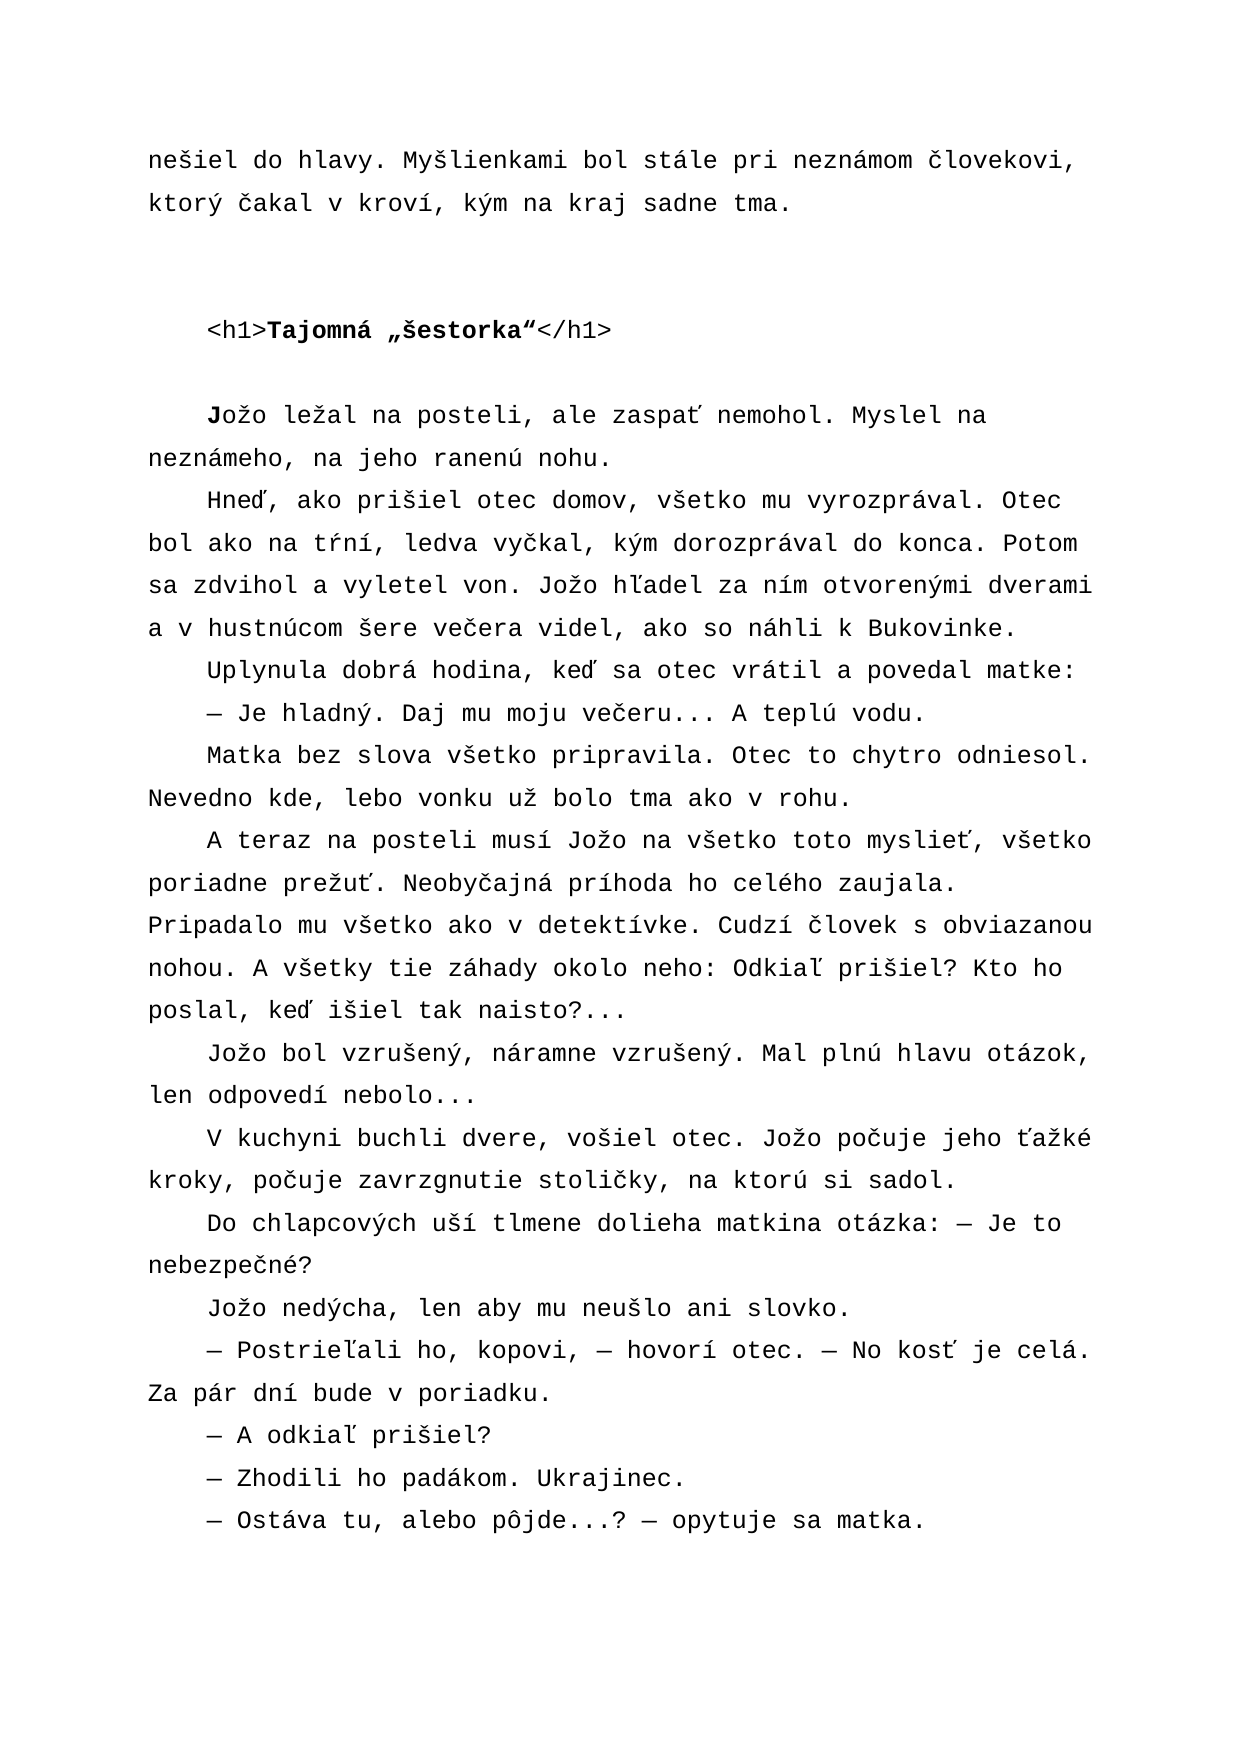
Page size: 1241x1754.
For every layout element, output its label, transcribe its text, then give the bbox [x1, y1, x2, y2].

text nešiel do hlavy. Myšlienkami bol stále pri neznámom človekovi, ktorý čakal v kroví, kým na kraj sadne tma. [148, 148, 1093, 218]
text A teraz na posteli musí Jožo na všetko toto myslieť, všetko poriadne prežuť. Neobyčajná príhoda ho celého zaujala. Pripadalo mu všetko ako v detektívke. Cudzí človek s obviazanou nohou. A všetky tie záhady okolo neho: Odkiaľ prišiel? Kto ho poslal, keď išiel tak naisto?... [148, 828, 1093, 1026]
text Do chlapcových uší tlmene dolieha matkina otázka: — Je to nebezpečné? [148, 1210, 1093, 1281]
text — A odkiaľ prišiel? [148, 1423, 1093, 1451]
text <h1>Tajomná „šestorka“</h1> [148, 318, 1093, 346]
text — Je hladný. Daj mu moju večeru... A teplú vodu. [148, 700, 1093, 728]
text Matka bez slova všetko pripravila. Otec to chytro odniesol. Nevedno kde, lebo vonku už bolo tma ako v rohu. [148, 743, 1093, 813]
text — Ostáva tu, alebo pôjde...? — opytuje sa matka. [148, 1508, 1093, 1536]
text Hneď, ako prišiel otec domov, všetko mu vyrozprával. Otec bol ako na tŕní, ledva vyčkal, kým dorozprával do konca. Potom sa zdvihol a vyletel von. Jožo hľadel za ním otvorenými dverami a v hustnúcom šere večera videl, ako so náhli k Bukovinke. [148, 488, 1093, 643]
text Jožo ležal na posteli, ale zaspať nemohol. Myslel na neznámeho, na jeho ranenú nohu. [148, 403, 1093, 473]
text Jožo nedýcha, len aby mu neušlo ani slovko. [148, 1295, 1093, 1323]
text — Zhodili ho padákom. Ukrajinec. [148, 1465, 1093, 1493]
text Jožo bol vzrušený, náramne vzrušený. Mal plnú hlavu otázok, len odpovedí nebolo... [148, 1040, 1093, 1111]
text Uplynula dobrá hodina, keď sa otec vrátil a povedal matke: [148, 658, 1093, 686]
text V kuchyni buchli dvere, vošiel otec. Jožo počuje jeho ťažké kroky, počuje zavrzgnutie stoličky, na ktorú si sadol. [148, 1125, 1093, 1196]
text — Postrieľali ho, kopovi, — hovorí otec. — No kosť je celá. Za pár dní bude v poriadku. [148, 1338, 1093, 1408]
